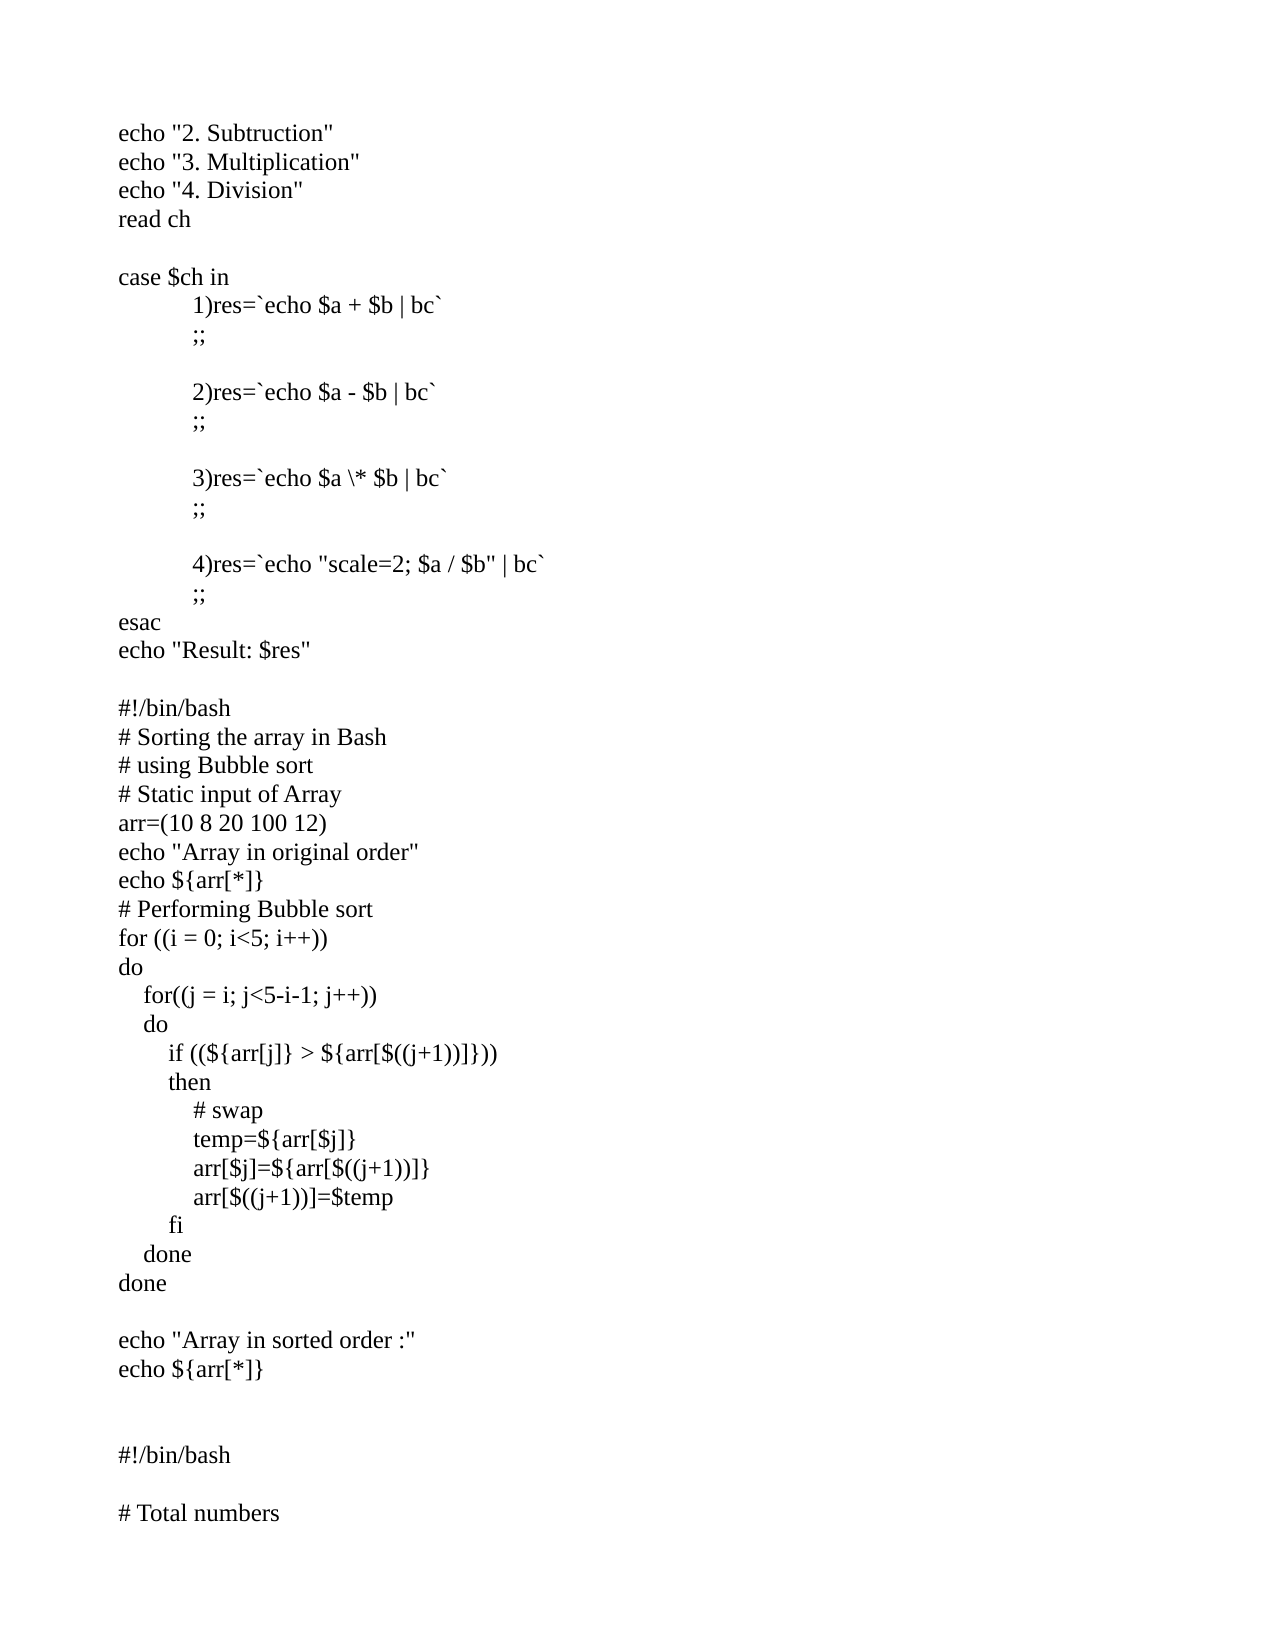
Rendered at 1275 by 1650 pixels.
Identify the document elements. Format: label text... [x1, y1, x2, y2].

text for((j = i; j<5-i-1; j++)) [118, 981, 1157, 1009]
text # swap [118, 1096, 1157, 1124]
text fi [118, 1211, 1157, 1239]
text echo "2. Subtruction" [118, 118, 1157, 147]
text #!/bin/bash [118, 693, 1157, 722]
text ;; [118, 578, 1157, 607]
text 4)res=`echo "scale=2; $a / $b" | bc` [118, 549, 1157, 578]
text for ((i = 0; i<5; i++)) [118, 923, 1157, 952]
text arr[$j]=${arr[$((j+1))]} [118, 1153, 1157, 1182]
text echo "4. Division" [118, 176, 1157, 204]
text 2)res=`echo $a - $b | bc` [118, 377, 1157, 406]
text echo "3. Multiplication" [118, 147, 1157, 176]
text echo "Array in original order" [118, 837, 1157, 866]
text # Performing Bubble sort [118, 894, 1157, 923]
text # Sorting the array in Bash [118, 722, 1157, 751]
text ;; [118, 406, 1157, 434]
text arr=(10 8 20 100 12) [118, 808, 1157, 837]
text # using Bubble sort [118, 751, 1157, 779]
text case $ch in [118, 262, 1157, 291]
text echo "Array in sorted order :" [118, 1326, 1157, 1354]
text echo ${arr[*]} [118, 866, 1157, 894]
text if ((${arr[j]} > ${arr[$((j+1))]})) [118, 1038, 1157, 1067]
text #!/bin/bash [118, 1441, 1157, 1469]
text ;; [118, 319, 1157, 348]
text # Total numbers [118, 1498, 1157, 1527]
text echo ${arr[*]} [118, 1354, 1157, 1383]
text arr[$((j+1))]=$temp [118, 1182, 1157, 1211]
text done [118, 1268, 1157, 1297]
text do [118, 952, 1157, 981]
text # Static input of Array [118, 779, 1157, 808]
text echo "Result: $res" [118, 636, 1157, 664]
text read ch [118, 204, 1157, 233]
text 3)res=`echo $a \* $b | bc` [118, 463, 1157, 492]
text do [118, 1009, 1157, 1038]
text then [118, 1067, 1157, 1096]
text 1)res=`echo $a + $b | bc` [118, 291, 1157, 319]
text temp=${arr[$j]} [118, 1124, 1157, 1153]
text ;; [118, 492, 1157, 521]
text done [118, 1239, 1157, 1268]
text esac [118, 607, 1157, 636]
